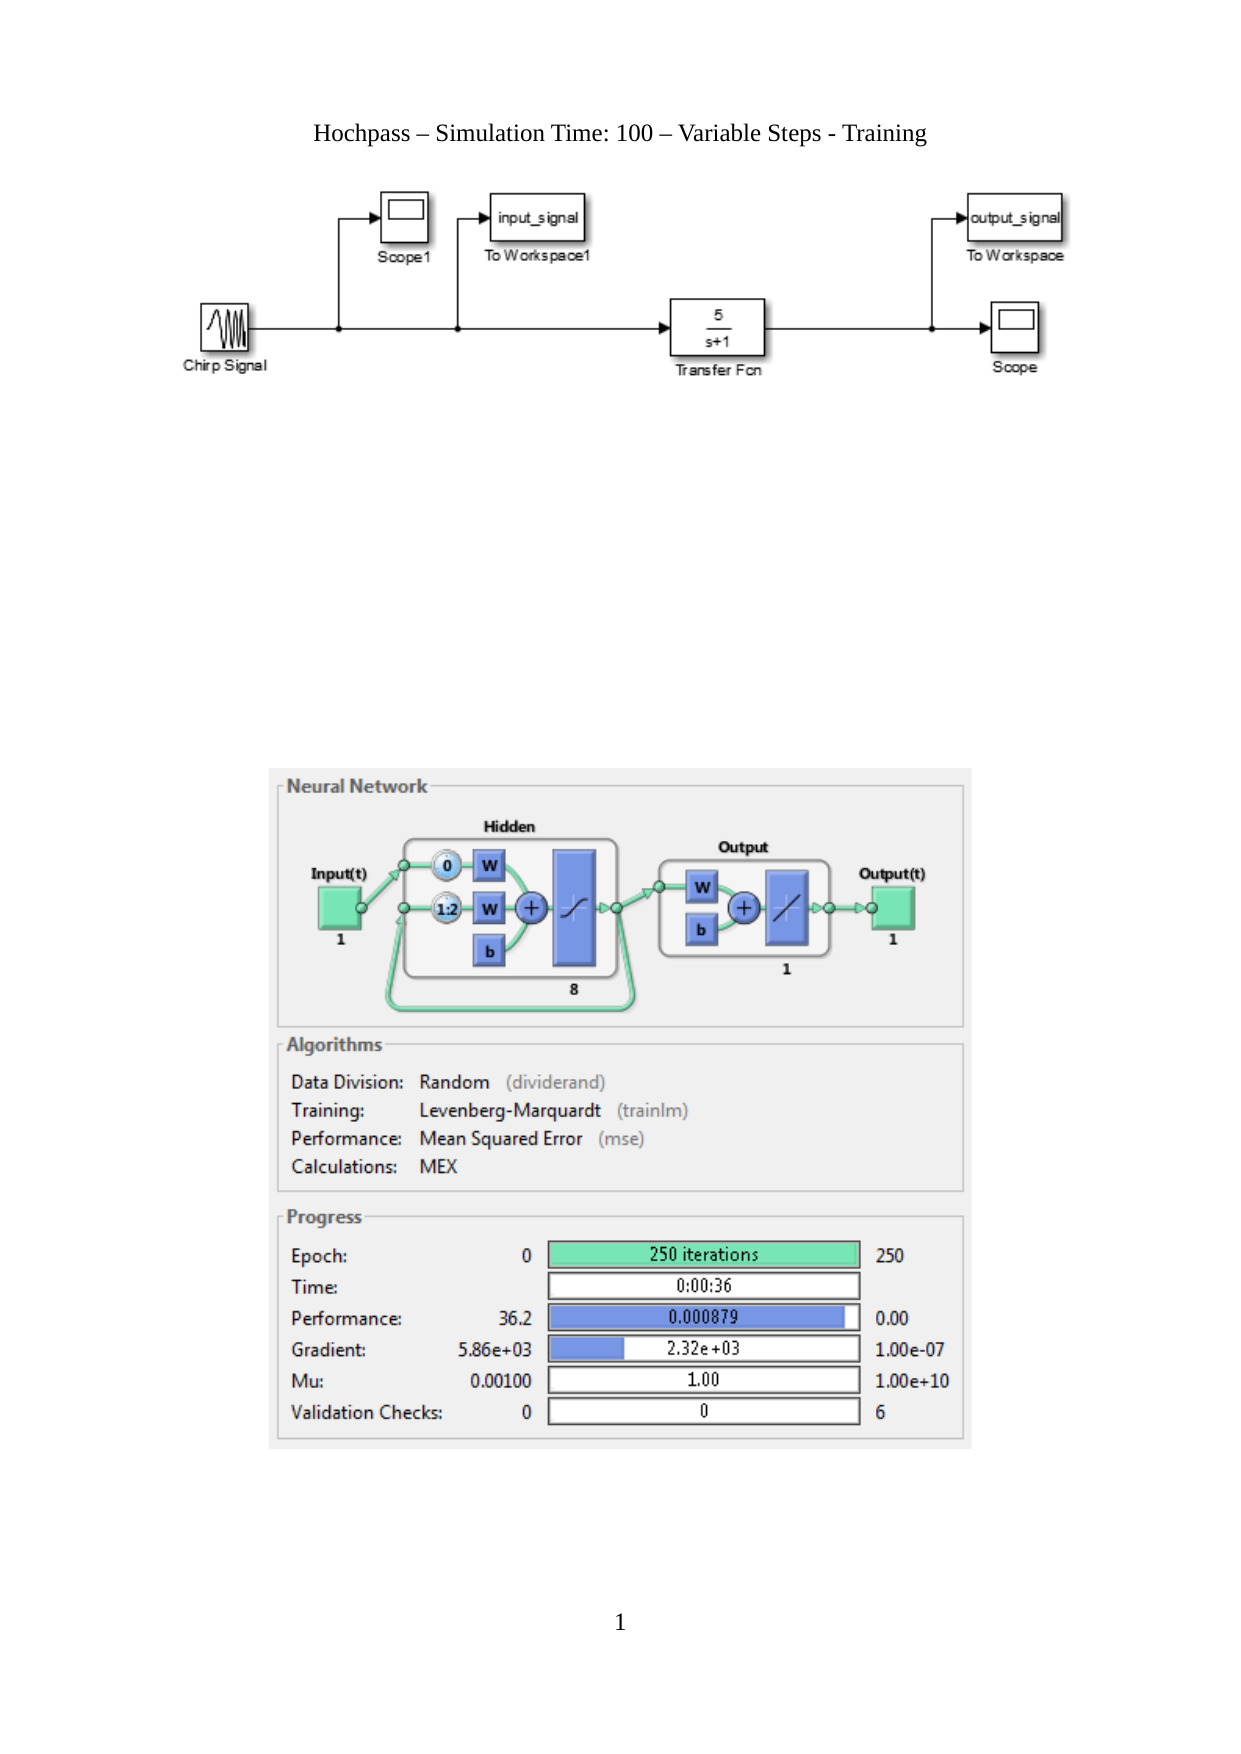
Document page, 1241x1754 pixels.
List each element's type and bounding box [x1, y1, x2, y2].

picture [163, 176, 1077, 396]
picture [268, 768, 972, 1449]
